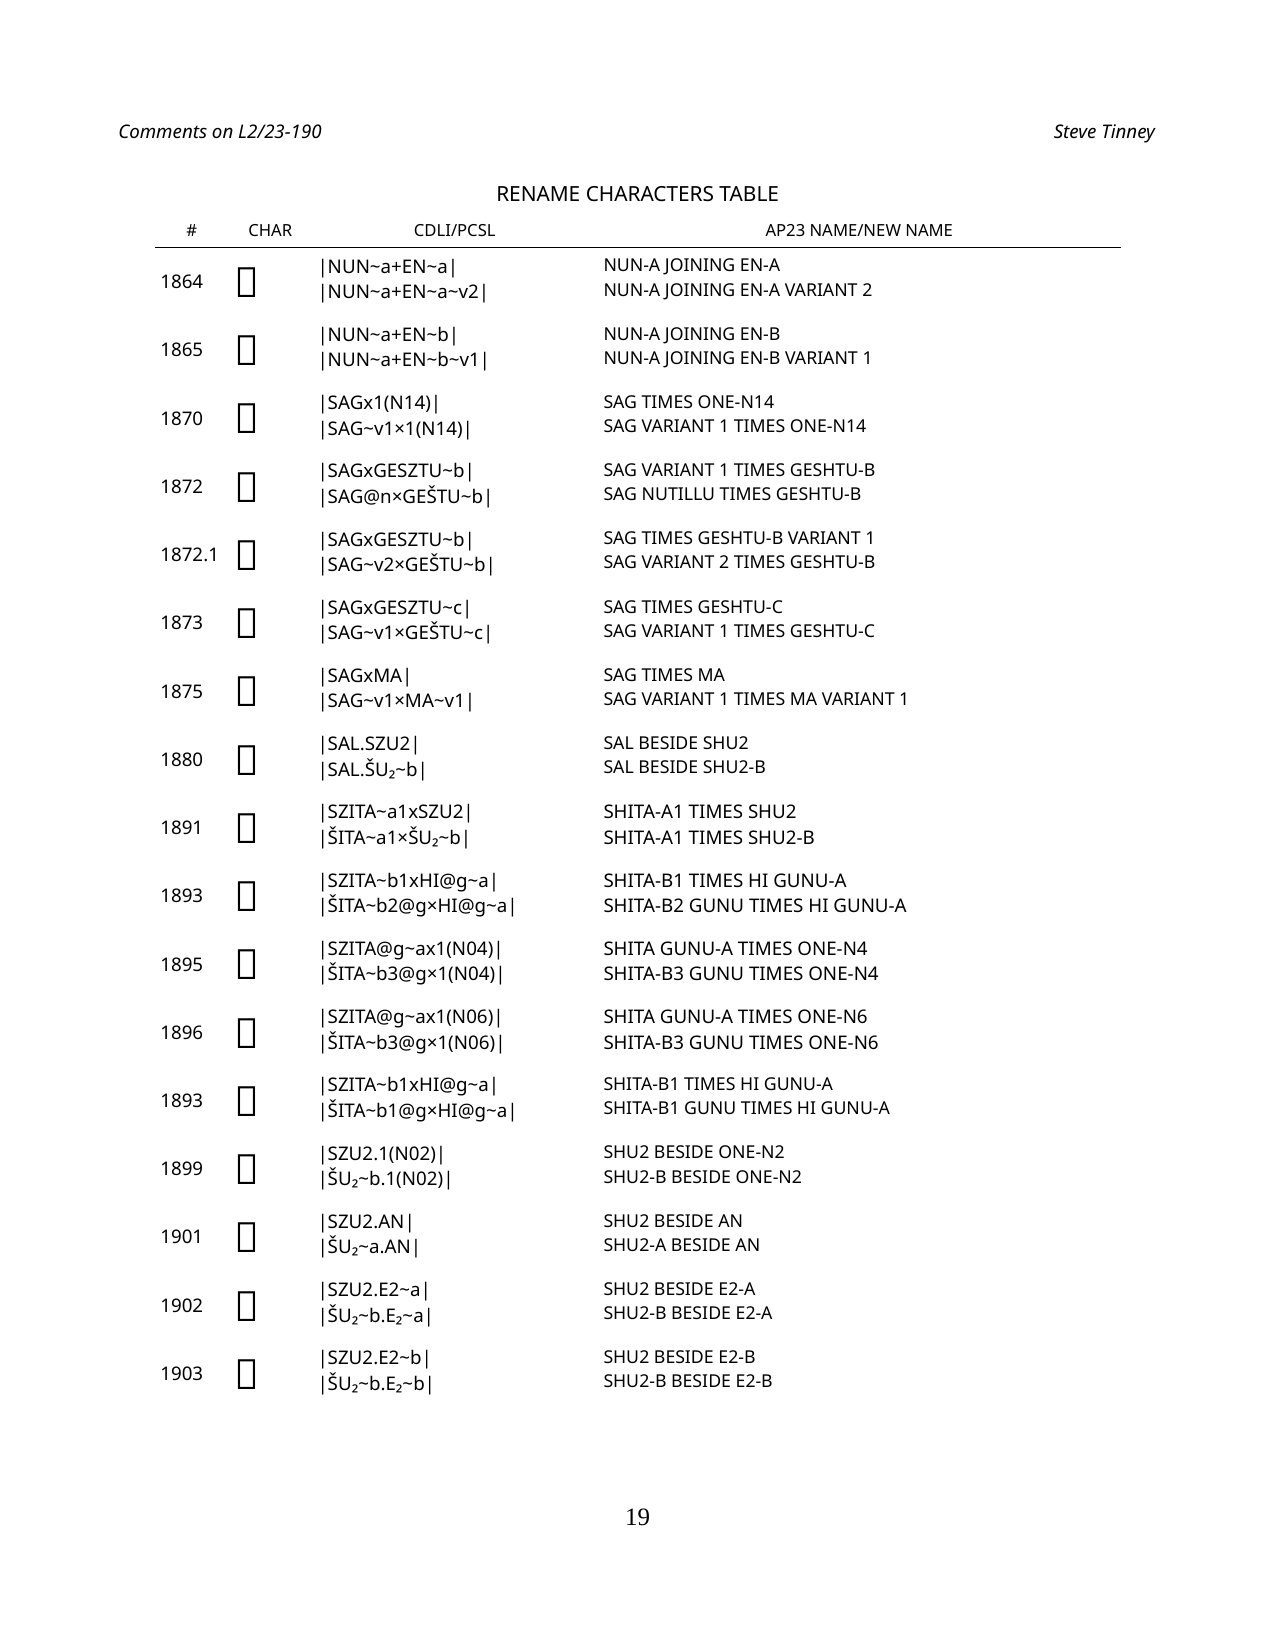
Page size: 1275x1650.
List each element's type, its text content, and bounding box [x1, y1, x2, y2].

table_cell # [155, 213, 228, 247]
table_cell |SAGxGESZTU~b| |SAG~v2×GEŠTU~b| [312, 520, 597, 588]
table_cell 𒷻 [228, 1134, 312, 1202]
table_cell 1893 [155, 861, 228, 929]
table_cell 1896 [155, 998, 228, 1066]
table_cell 𒷟 [228, 520, 312, 588]
table_cell 1873 [155, 588, 228, 657]
table_cell NUN-A JOINING EN-B NUN-A JOINING EN-B VARIANT 1 [598, 315, 1121, 384]
table_cell SHITA GUNU-A TIMES ONE-N6 SHITA-B3 GUNU TIMES ONE-N6 [598, 998, 1121, 1066]
table_cell 1880 [155, 725, 228, 793]
table_cell SAG TIMES ONE-N14 SAG VARIANT 1 TIMES ONE-N14 [598, 384, 1121, 452]
table_cell 𒷠 [228, 588, 312, 657]
table_cell |SZITA~b1xHI@g~a| |ŠITA~b2@g×HI@g~a| [312, 861, 597, 929]
table_cell |SZU2.E2~b| |ŠU₂~b.E₂~b| [312, 1339, 597, 1407]
table_cell SHITA-B1 TIMES HI GUNU-A SHITA-B2 GUNU TIMES HI GUNU-A [598, 861, 1121, 929]
table_cell SAG TIMES GESHTU-C SAG VARIANT 1 TIMES GESHTU-C [598, 588, 1121, 657]
table_cell SHITA-B1 TIMES HI GUNU-A SHITA-B1 GUNU TIMES HI GUNU-A [598, 1066, 1121, 1134]
table_cell 𒷗 [228, 315, 312, 384]
table_cell 𒷵 [228, 1066, 312, 1134]
table_cell CHAR [228, 213, 312, 247]
table_cell NUN-A JOINING EN-A NUN-A JOINING EN-A VARIANT 2 [598, 248, 1121, 315]
table_cell 𒷿 [228, 1339, 312, 1407]
table_cell |SZU2.1(N02)| |ŠU₂~b.1(N02)| [312, 1134, 597, 1202]
table_cell CDLI/PCSL [312, 213, 597, 247]
table_cell 1901 [155, 1203, 228, 1271]
table_cell 1899 [155, 1134, 228, 1202]
table_cell |SAGxGESZTU~c| |SAG~v1×GEŠTU~c| [312, 588, 597, 657]
table_cell 1902 [155, 1271, 228, 1339]
table_cell SHU2 BESIDE ONE-N2 SHU2-B BESIDE ONE-N2 [598, 1134, 1121, 1202]
table_cell SHU2 BESIDE E2-A SHU2-B BESIDE E2-A [598, 1271, 1121, 1339]
table_cell 1864 [155, 248, 228, 315]
table_cell 1893 [155, 1066, 228, 1134]
table_cell AP23 NAME/NEW NAME [598, 213, 1121, 247]
table_cell SAG TIMES MA SAG VARIANT 1 TIMES MA VARIANT 1 [598, 657, 1121, 725]
table_cell 1872.1 [155, 520, 228, 588]
table_cell SAG TIMES GESHTU-B VARIANT 1 SAG VARIANT 2 TIMES GESHTU-B [598, 520, 1121, 588]
table_cell 1872 [155, 452, 228, 520]
table_cell |NUN~a+EN~b| |NUN~a+EN~b~v1| [312, 315, 597, 384]
table_cell |SZITA~a1xSZU2| |ŠITA~a1×ŠU₂~b| [312, 793, 597, 861]
table_cell SHU2 BESIDE E2-B SHU2-B BESIDE E2-B [598, 1339, 1121, 1407]
table_cell |SAL.SZU2| |SAL.ŠU₂~b| [312, 725, 597, 793]
table_cell 1870 [155, 384, 228, 452]
table_cell |SZITA@g~ax1(N06)| |ŠITA~b3@g×1(N06)| [312, 998, 597, 1066]
table_cell 𒷸 [228, 998, 312, 1066]
table_cell SAG VARIANT 1 TIMES GESHTU-B SAG NUTILLU TIMES GESHTU-B [598, 452, 1121, 520]
table_cell SHITA-A1 TIMES SHU2 SHITA-A1 TIMES SHU2-B [598, 793, 1121, 861]
table_cell 1895 [155, 930, 228, 998]
table_header RENAME CHARACTERS TABLE [155, 173, 1121, 213]
table_cell SHU2 BESIDE AN SHU2-A BESIDE AN [598, 1203, 1121, 1271]
table_cell 𒷾 [228, 1271, 312, 1339]
table_cell |SZU2.E2~a| |ŠU₂~b.E₂~a| [312, 1271, 597, 1339]
table_cell |SZU2.AN| |ŠU₂~a.AN| [312, 1203, 597, 1271]
table_cell |NUN~a+EN~a| |NUN~a+EN~a~v2| [312, 248, 597, 315]
table_cell 1903 [155, 1339, 228, 1407]
table_cell |SAGx1(N14)| |SAG~v1×1(N14)| [312, 384, 597, 452]
table_cell 𒷢 [228, 657, 312, 725]
table_cell 𒷞 [228, 452, 312, 520]
table_cell 𒷜 [228, 384, 312, 452]
table_cell 𒷵 [228, 861, 312, 929]
table_cell 𒷽 [228, 1203, 312, 1271]
table_cell SAL BESIDE SHU2 SAL BESIDE SHU2-B [598, 725, 1121, 793]
table_cell 𒷷 [228, 930, 312, 998]
table_cell 𒷖 [228, 248, 312, 315]
table_cell 𒷳 [228, 793, 312, 861]
table_cell 1891 [155, 793, 228, 861]
table_cell |SZITA~b1xHI@g~a| |ŠITA~b1@g×HI@g~a| [312, 1066, 597, 1134]
table_cell 1875 [155, 657, 228, 725]
table_cell |SAGxGESZTU~b| |SAG@n×GEŠTU~b| [312, 452, 597, 520]
table_cell SHITA GUNU-A TIMES ONE-N4 SHITA-B3 GUNU TIMES ONE-N4 [598, 930, 1121, 998]
table_cell 1865 [155, 315, 228, 384]
table_cell |SZITA@g~ax1(N04)| |ŠITA~b3@g×1(N04)| [312, 930, 597, 998]
table_cell |SAGxMA| |SAG~v1×MA~v1| [312, 657, 597, 725]
table_cell 𒷧 [228, 725, 312, 793]
